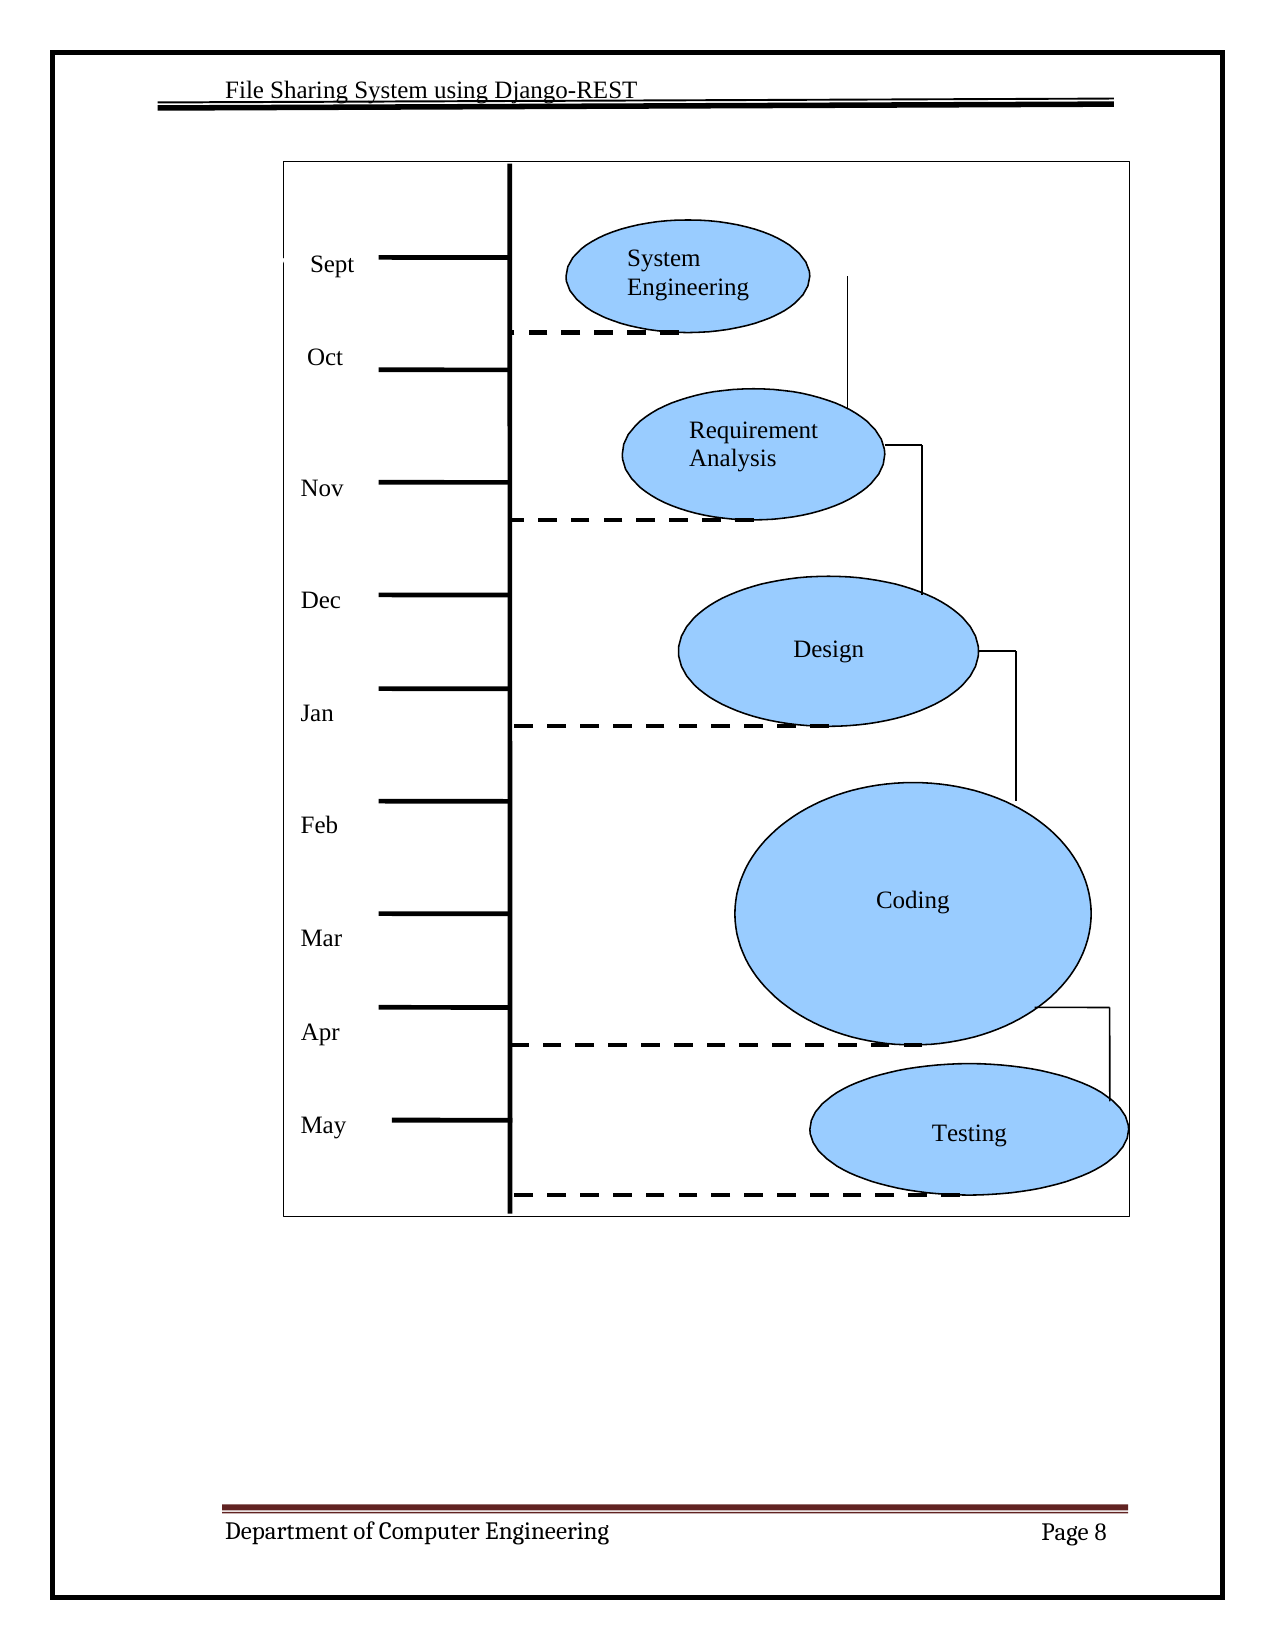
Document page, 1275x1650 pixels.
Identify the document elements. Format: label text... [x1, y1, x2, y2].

text File Sharing System using Django-REST [225, 75, 1148, 104]
